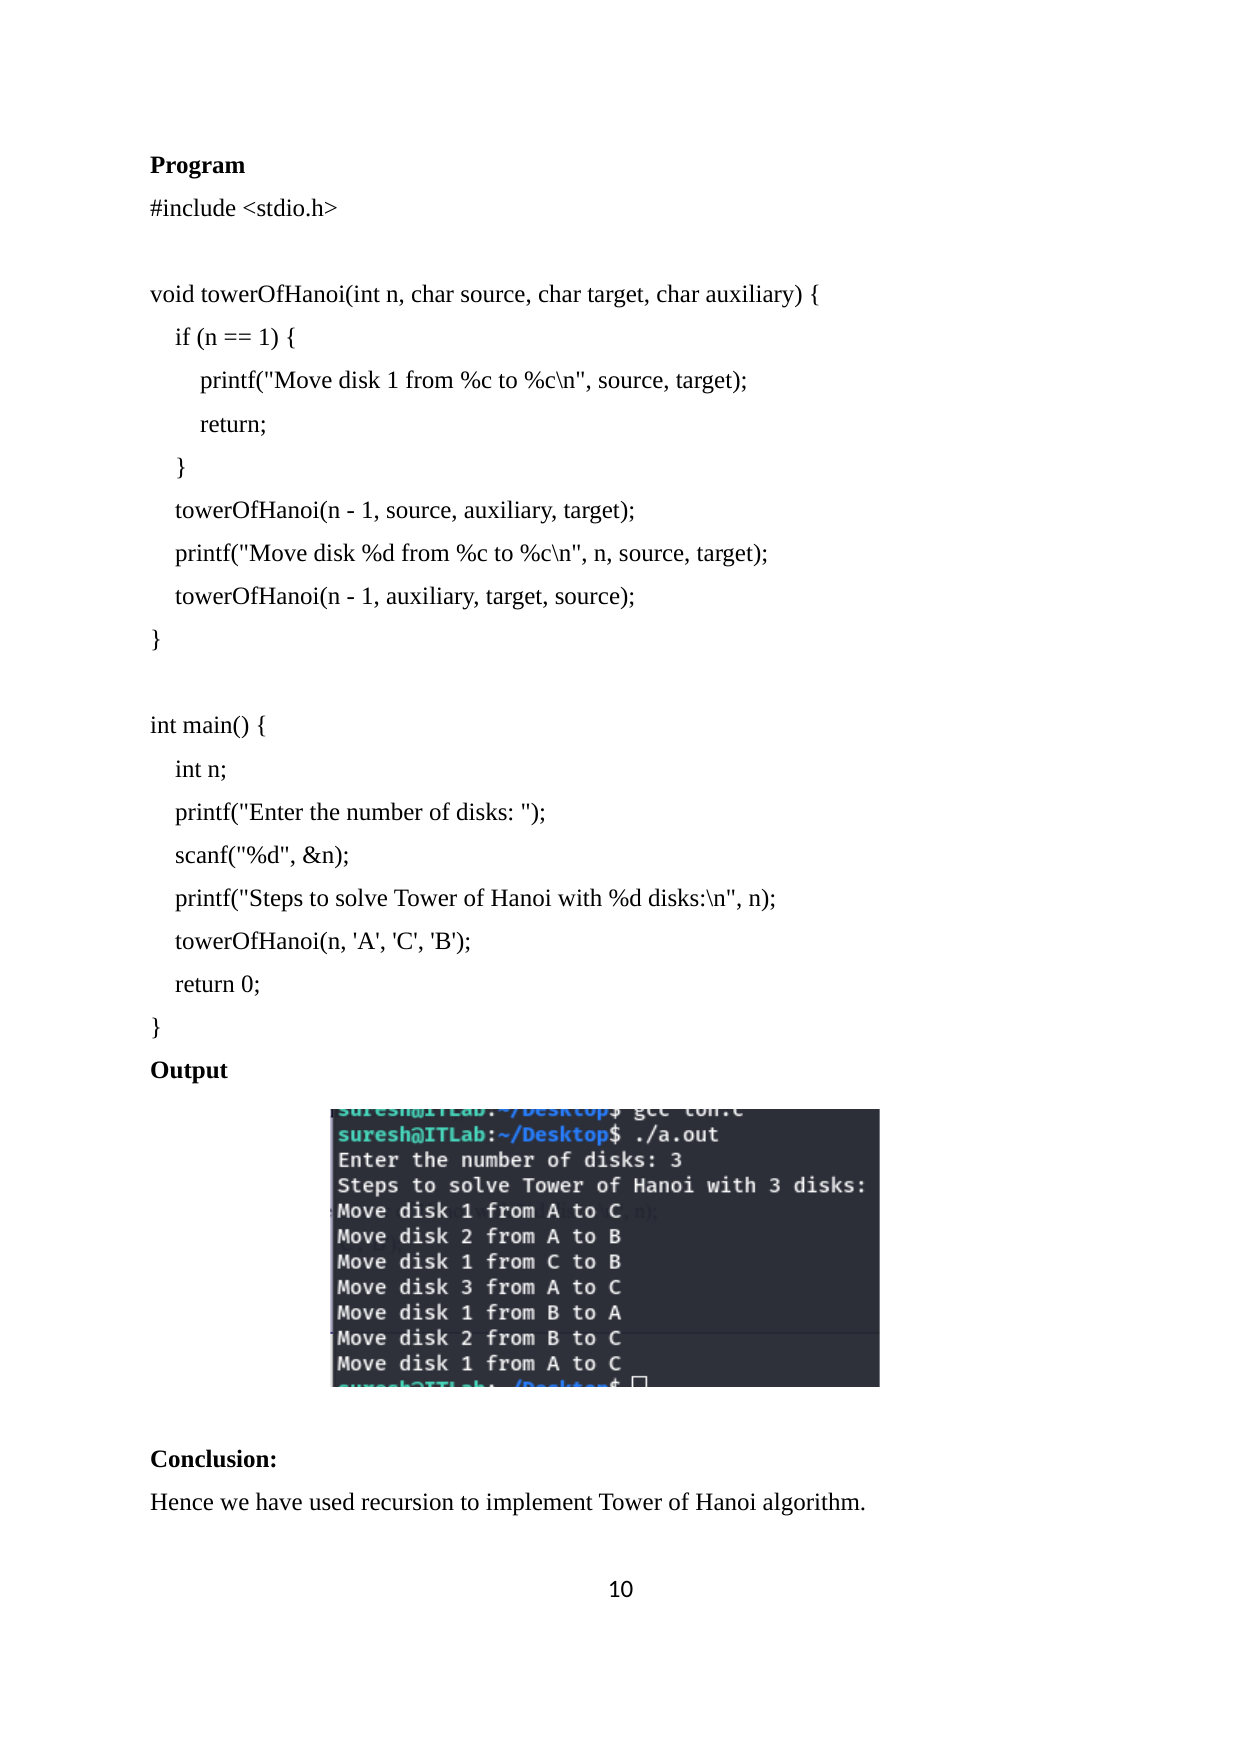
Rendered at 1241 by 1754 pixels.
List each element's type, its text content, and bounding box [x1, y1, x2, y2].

text if (n == 1) { [150, 322, 1091, 351]
text } [150, 452, 1091, 481]
text void towerOfHanoi(int n, char source, char target, char auxiliary) { [150, 279, 1091, 308]
text } [150, 624, 1091, 653]
text printf("Enter the number of disks: "); [150, 797, 1091, 826]
picture [330, 1109, 880, 1387]
text } Output [150, 1012, 1091, 1084]
text towerOfHanoi(n, 'A', 'C', 'B'); [150, 926, 1091, 955]
text towerOfHanoi(n - 1, source, auxiliary, target); [150, 495, 1091, 524]
text printf("Steps to solve Tower of Hanoi with %d disks:\n", n); [150, 883, 1091, 912]
text printf("Move disk %d from %c to %c\n", n, source, target); [150, 538, 1091, 567]
text Program [150, 150, 1091, 179]
text Hence we have used recursion to implement Tower of Hanoi algorithm. [150, 1487, 1091, 1516]
text int main() { [150, 711, 1091, 739]
text towerOfHanoi(n - 1, auxiliary, target, source); [150, 581, 1091, 610]
text printf("Move disk 1 from %c to %c\n", source, target); [150, 366, 1091, 394]
text scanf("%d", &n); [150, 840, 1091, 869]
text int n; [150, 754, 1091, 782]
text return 0; [150, 969, 1091, 998]
text #include <stdio.h> [150, 193, 1091, 222]
text return; [150, 409, 1091, 437]
text Conclusion: [150, 1444, 1091, 1472]
